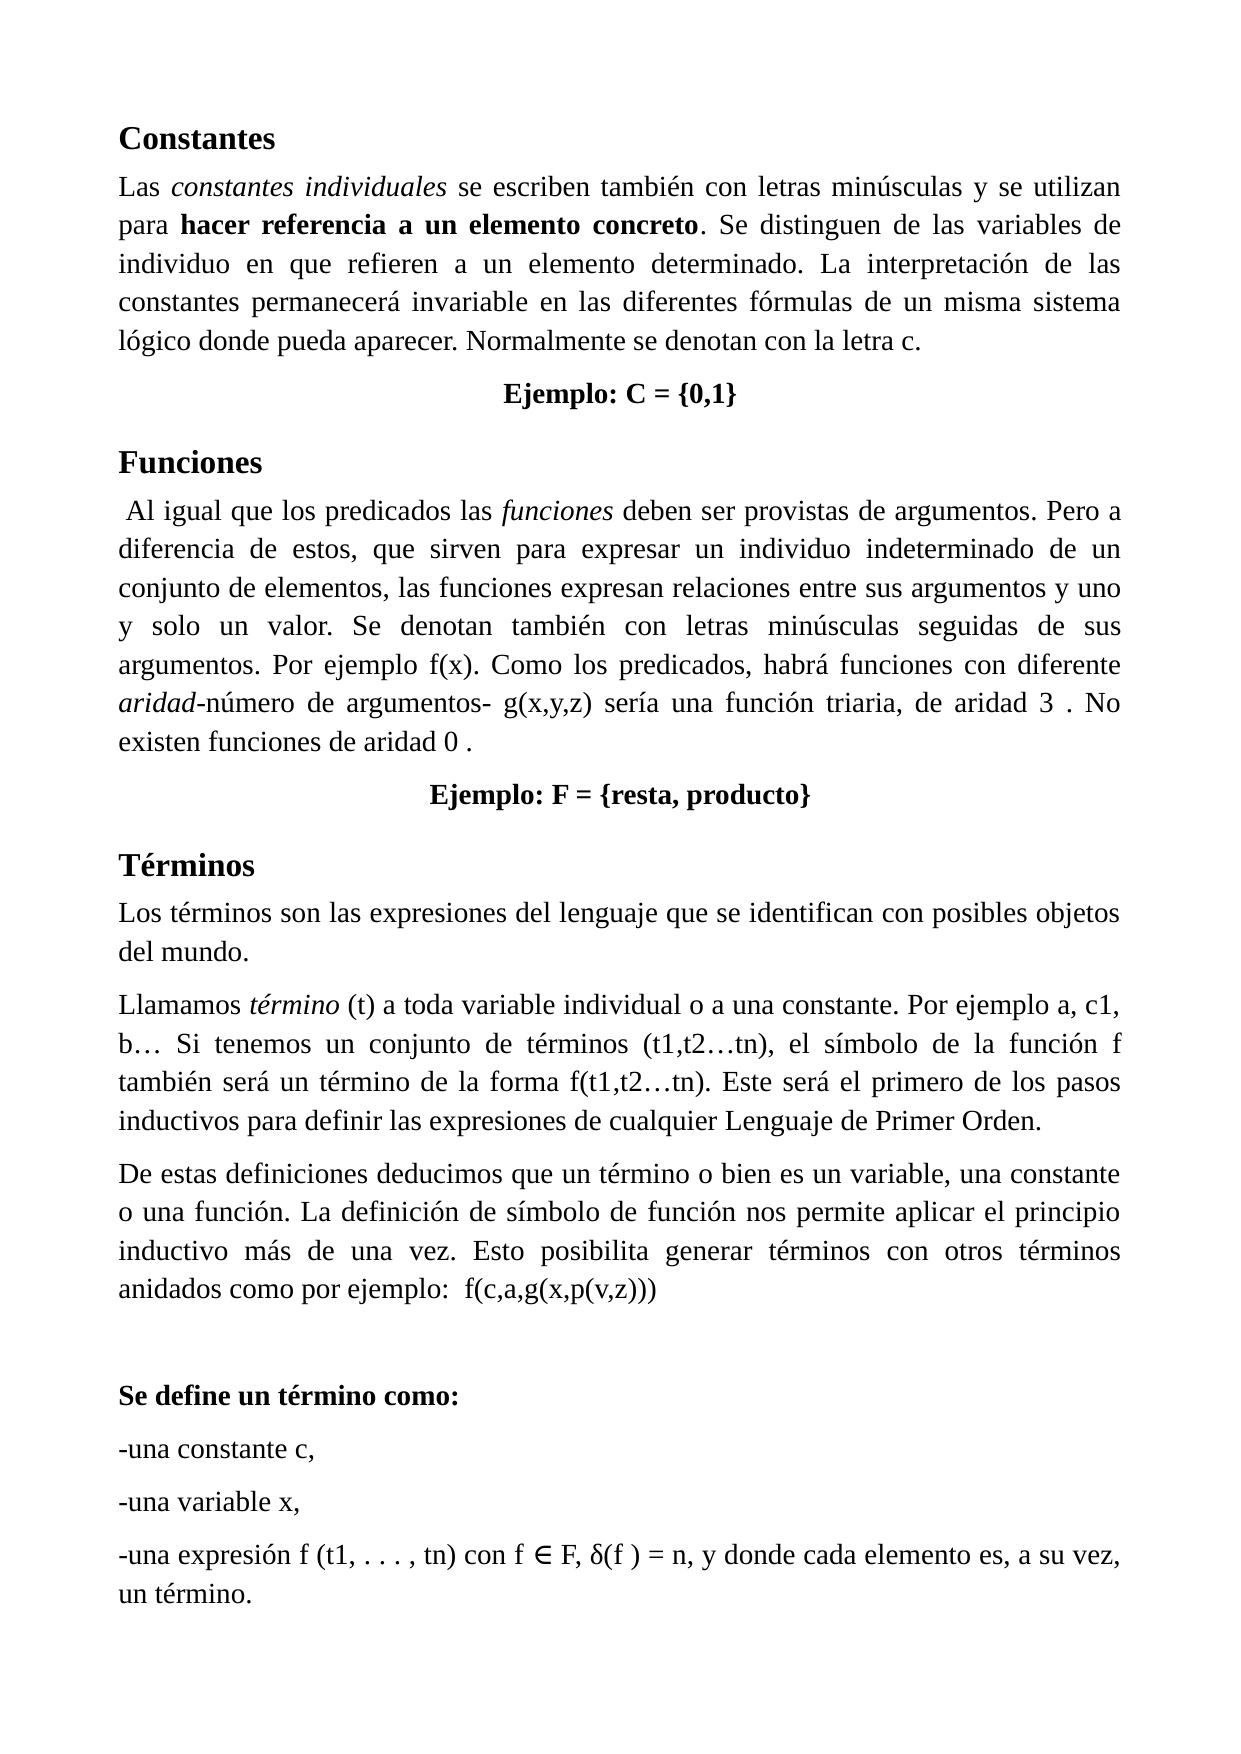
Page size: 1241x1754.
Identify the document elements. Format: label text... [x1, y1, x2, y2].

text Ejemplo: F = {resta, producto} [118, 777, 1122, 811]
text -una expresión f (t1, . . . , tn) con f ∈ F, δ(f ) = n, y donde cada elemento es, a su vez, un término. [118, 1537, 1122, 1609]
text Llamamos término (t) a toda variable individual o a una constante. Por ejemplo a, c1, b… Si tenemos un conjunto de términos (t1​,t2​…tn​), el símbolo de la función f también será un término de la forma f(t1​,t2​…tn​). Este será el primero de los pasos inductivos para definir las expresiones de cualquier Lenguaje de Primer Orden. [118, 987, 1122, 1136]
text Ejemplo: C = {0,1} [118, 376, 1122, 410]
text Los términos son las expresiones del lenguaje que se identifican con posibles objetos del mundo. [118, 896, 1122, 968]
subtitle Términos [118, 845, 1122, 883]
subtitle Constantes [118, 118, 1122, 156]
text -una variable x, [118, 1484, 1122, 1518]
text -una constante c, [118, 1431, 1122, 1464]
subtitle Funciones [118, 442, 1122, 480]
text De estas definiciones deducimos que un término o bien es un variable, una constante o una función. La definición de símbolo de función nos permite aplicar el principio inductivo más de una vez. Esto posibilita generar términos con otros términos anidados como por ejemplo: f(c,a,g(x,p(v,z))) [118, 1156, 1122, 1305]
text Las constantes individuales se escriben también con letras minúsculas y se utilizan para hacer referencia a un elemento concreto. Se distinguen de las variables de individuo en que refieren a un elemento determinado. La interpretación de las constantes permanecerá invariable en las diferentes fórmulas de un misma sistema lógico donde pueda aparecer. Normalmente se denotan con la letra c. [118, 169, 1122, 357]
text Al igual que los predicados las funciones deben ser provistas de argumentos. Pero a diferencia de estos, que sirven para expresar un individuo indeterminado de un conjunto de elementos, las funciones expresan relaciones entre sus argumentos y uno y solo un valor. Se denotan también con letras minúsculas seguidas de sus argumentos. Por ejemplo f(x). Como los predicados, habrá funciones con diferente aridad-número de argumentos- g(x,y,z) sería una función triaria, de aridad 3 . No existen funciones de aridad 0 . [118, 493, 1122, 757]
text Se define un término como: [118, 1378, 1122, 1411]
